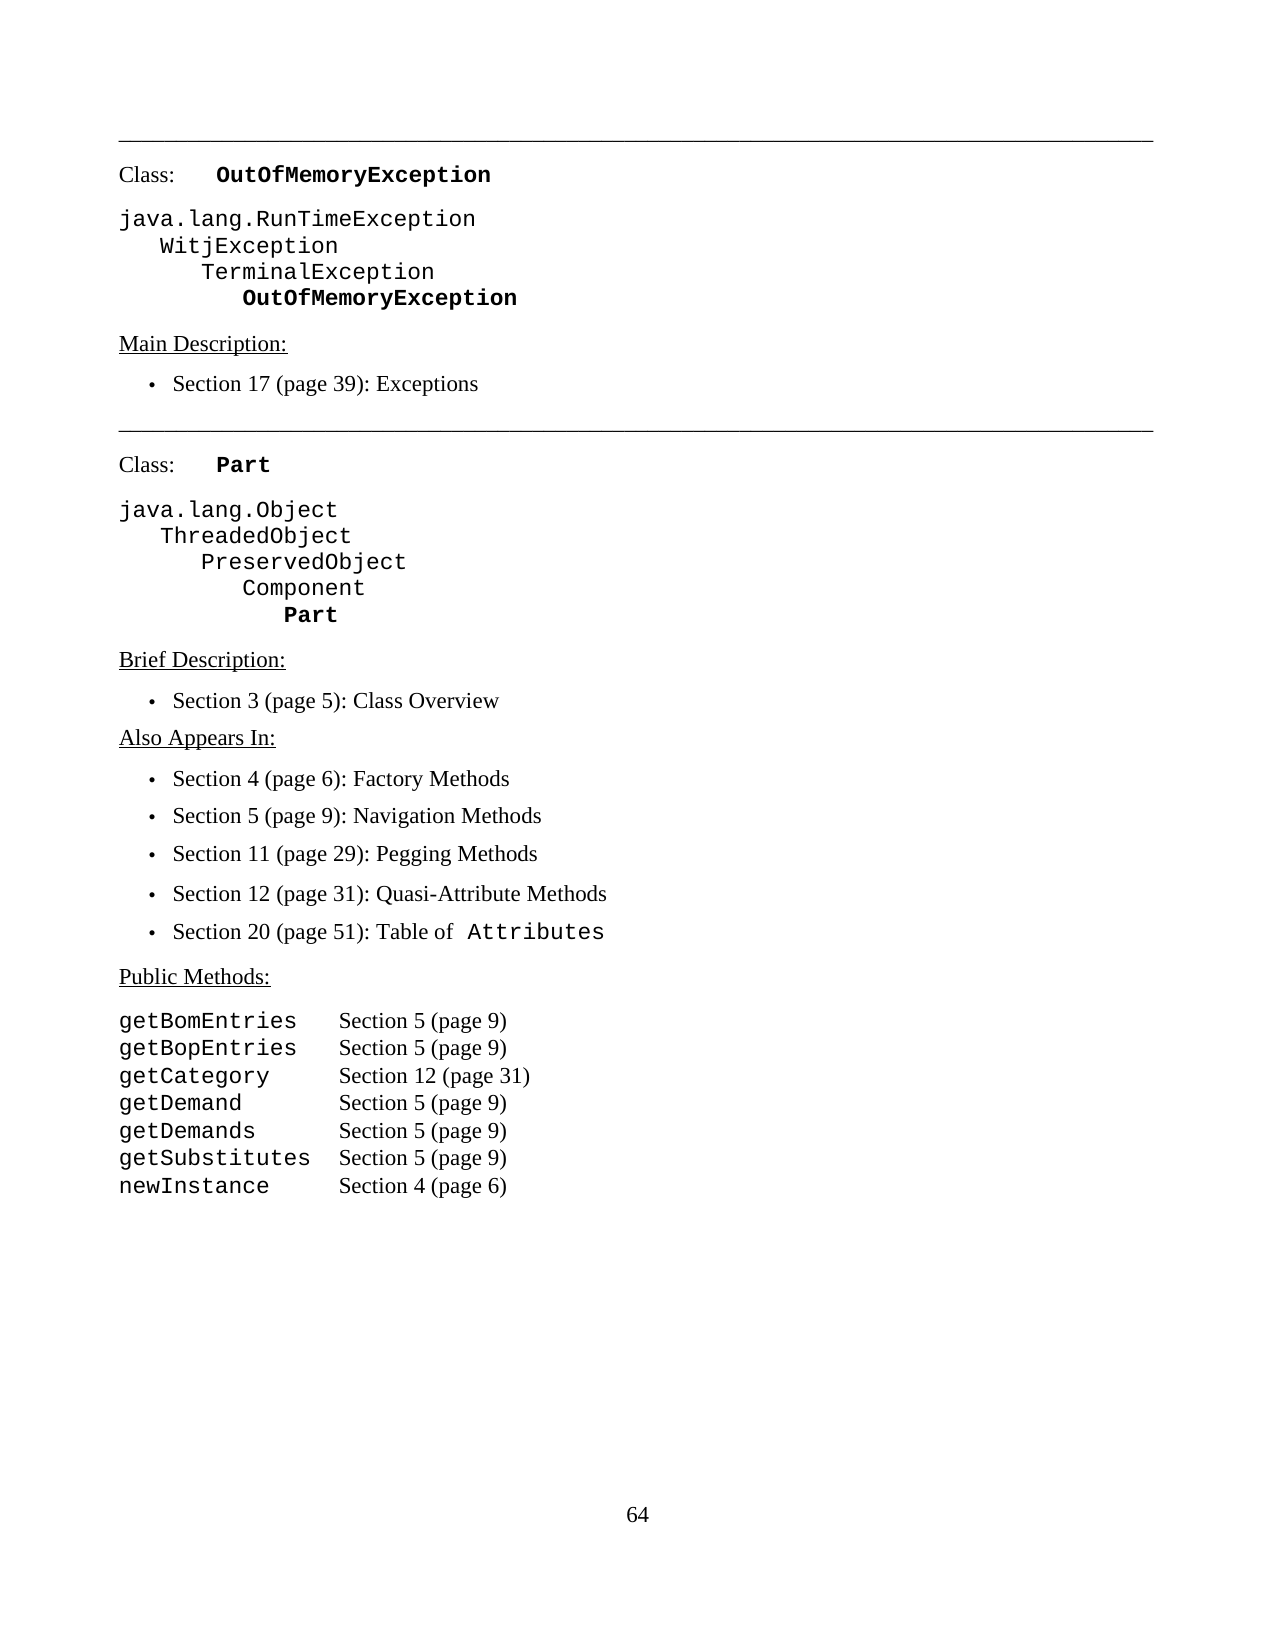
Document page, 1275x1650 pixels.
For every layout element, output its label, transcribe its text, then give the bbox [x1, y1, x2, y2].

text TerminalException [118, 260, 1156, 286]
text Brief Description: [118, 647, 1156, 672]
text getCategory Section 12 (page 30) [118, 1063, 1156, 1090]
list Section 5 (page 9): Navigation Methods [118, 803, 1156, 828]
text Class: OutOfMemoryException [118, 162, 1156, 189]
text ThreadedObject [118, 524, 1156, 550]
list Section 20 (page 48): Table of Attributes [118, 918, 1156, 946]
text getBomEntries Section 5 (page 9) [118, 1008, 1156, 1035]
text getDemands Section 5 (page 9) [118, 1118, 1156, 1145]
list Section 11 (page 28): Pegging Methods [118, 841, 1156, 866]
text PreservedObject [118, 550, 1156, 576]
text __________________________________________________________________________________________ [118, 409, 1156, 434]
text Public Methods: [118, 964, 1156, 989]
text java.lang.RunTimeException [118, 208, 1156, 234]
list Section 4 (page 6): Factory Methods [118, 766, 1156, 791]
text getDemand Section 5 (page 9) [118, 1090, 1156, 1118]
text newInstance Section 4 (page 6) [118, 1173, 1156, 1200]
text Part [118, 603, 1156, 629]
text __________________________________________________________________________________________ [118, 118, 1156, 144]
text getSubstitutes Section 5 (page 9) [118, 1145, 1156, 1173]
text OutOfMemoryException [118, 286, 1156, 313]
text Also Appears In: [118, 725, 1156, 751]
list Section 3 (page 5): Class Overview [118, 687, 1156, 713]
text getBopEntries Section 5 (page 9) [118, 1035, 1156, 1063]
text Main Description: [118, 331, 1156, 356]
text Component [118, 576, 1156, 603]
text java.lang.Object [118, 498, 1156, 524]
text WitjException [118, 234, 1156, 260]
list Section 12 (page 30): Quasi-Attribute Methods [118, 881, 1156, 907]
text Class: Part [118, 452, 1156, 480]
list Section 17 (page 38): Exceptions [118, 371, 1156, 397]
